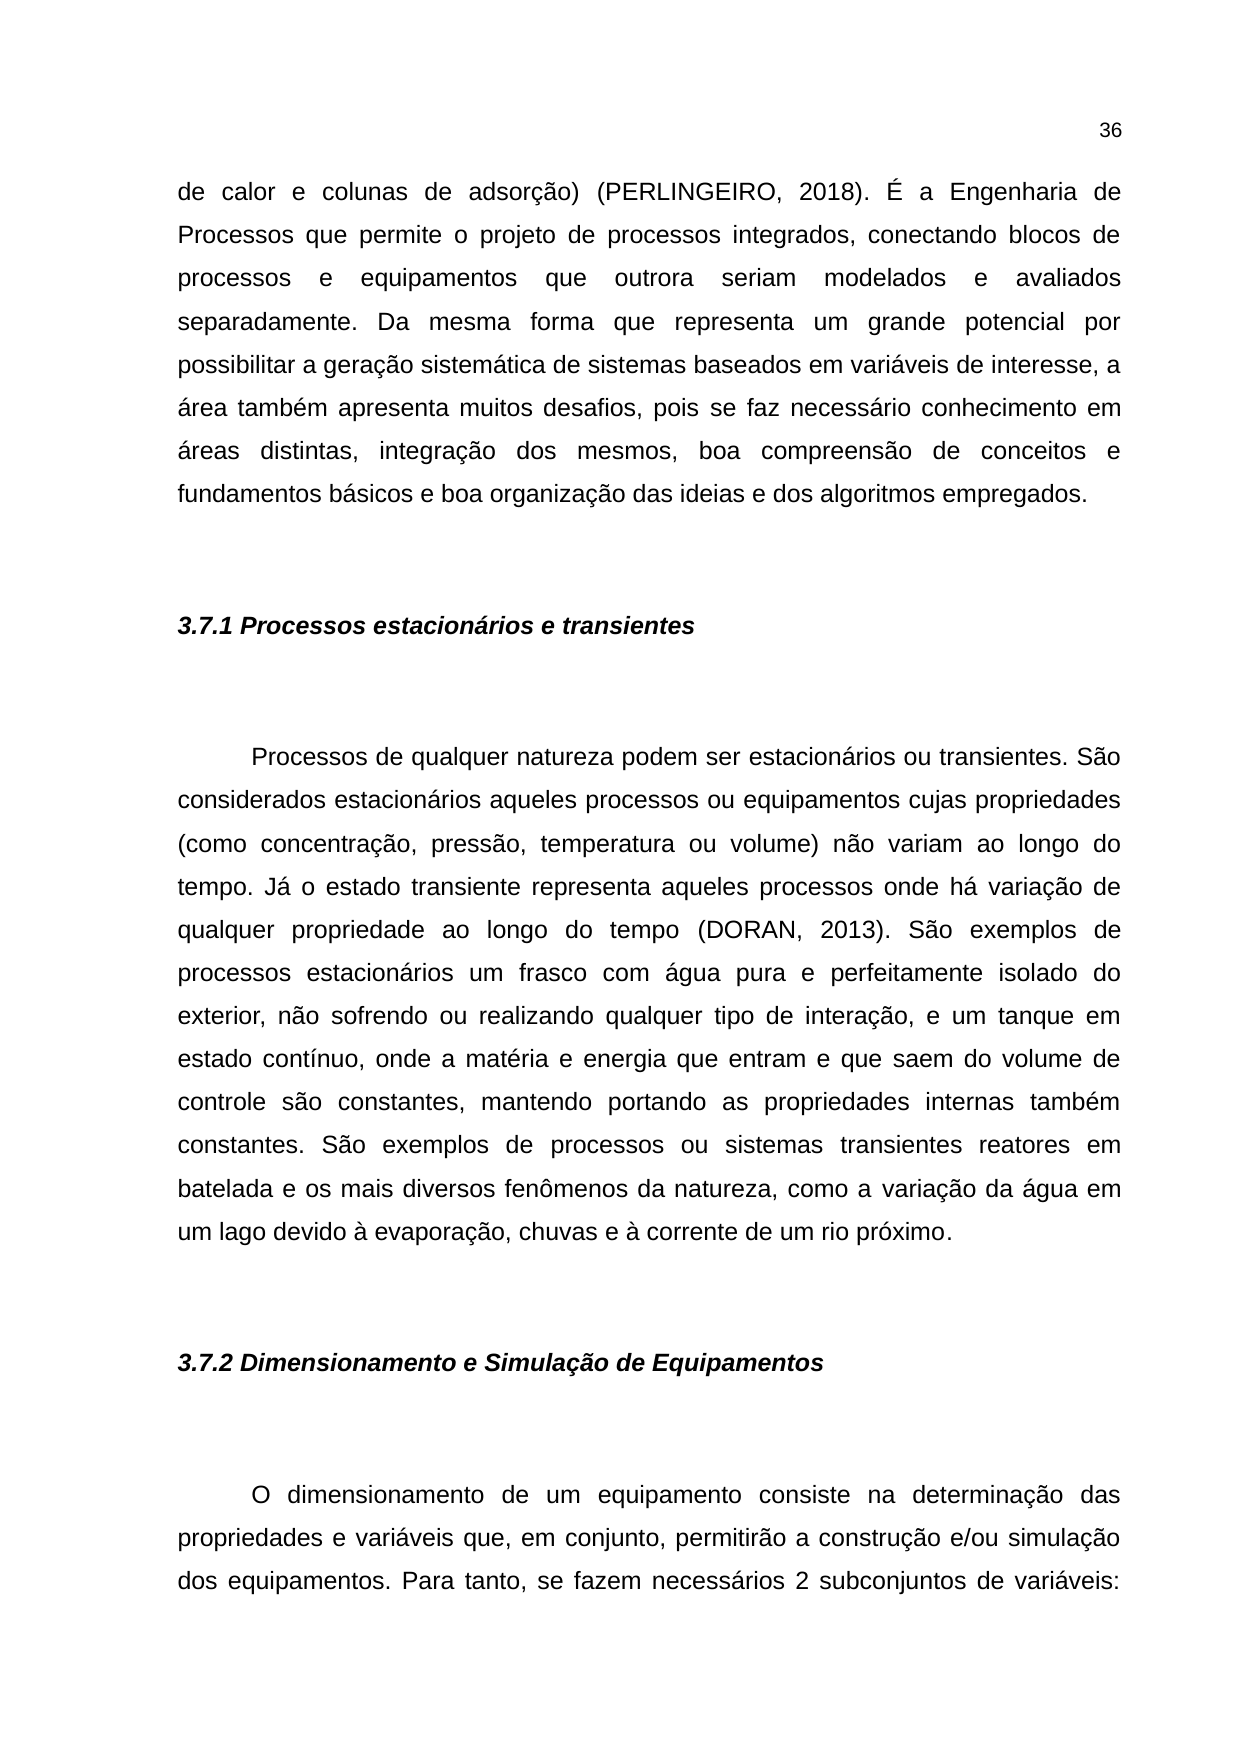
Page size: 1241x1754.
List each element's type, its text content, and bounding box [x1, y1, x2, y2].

text de calor e colunas de adsorção) (PERLINGEIRO, 2018). É a Engenharia de Processos que permite o projeto de processos integrados, conectando blocos de processos e equipamentos que outrora seriam modelados e avaliados separadamente. Da mesma forma que representa um grande potencial por possibilitar a geração sistemática de sistemas baseados em variáveis de interesse, a área também apresenta muitos desafios, pois se faz necessário conhecimento em áreas distintas, integração dos mesmos, boa compreensão de conceitos e fundamentos básicos e boa organização das ideias e dos algoritmos empregados. [177, 177, 1122, 508]
text Processos de qualquer natureza podem ser estacionários ou transientes. São considerados estacionários aqueles processos ou equipamentos cujas propriedades (como concentração, pressão, temperatura ou volume) não variam ao longo do tempo. Já o estado transiente representa aqueles processos onde há variação de qualquer propriedade ao longo do tempo (DORAN, 2013). São exemplos de processos estacionários um frasco com água pura e perfeitamente isolado do exterior, não sofrendo ou realizando qualquer tipo de interação, e um tanque em estado contínuo, onde a matéria e energia que entram e que saem do volume de controle são constantes, mantendo portando as propriedades internas também constantes. São exemplos de processos ou sistemas transientes reatores em batelada e os mais diversos fenômenos da natureza, como a variação da água em um lago devido à evaporação, chuvas e à corrente de um rio próximo. [177, 742, 1122, 1245]
subtitle Processos estacionários e transientes [177, 611, 1122, 639]
text O dimensionamento de um equipamento consiste na determinação das propriedades e variáveis que, em conjunto, permitirão a construção e/ou simulação dos equipamentos. Para tanto, se fazem necessários 2 subconjuntos de variáveis: [177, 1480, 1122, 1595]
subtitle Dimensionamento e Simulação de Equipamentos [177, 1348, 1122, 1377]
